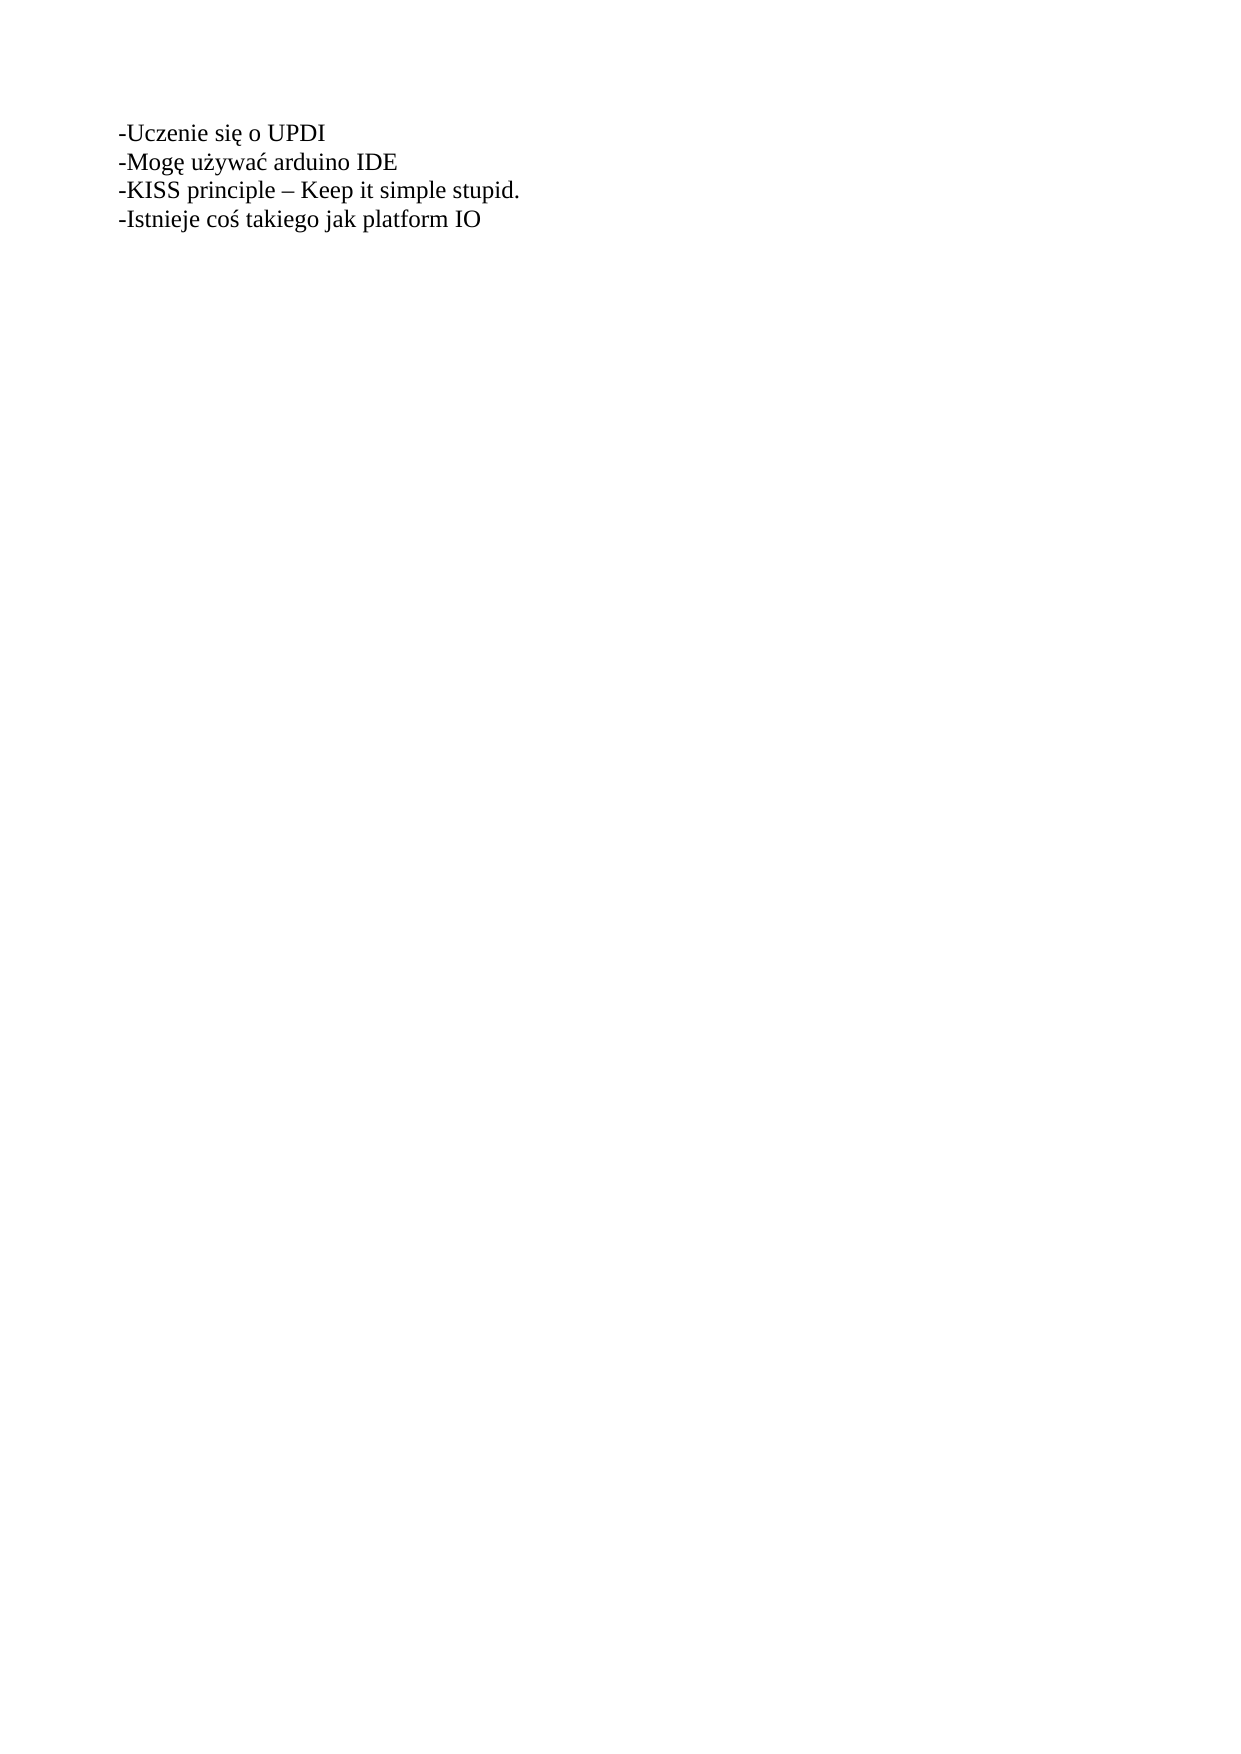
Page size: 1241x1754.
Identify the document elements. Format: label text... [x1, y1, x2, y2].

text -KISS principle – Keep it simple stupid. [118, 176, 1122, 204]
text -Uczenie się o UPDI [118, 118, 1122, 147]
text -Istnieje coś takiego jak platform IO [118, 204, 1122, 233]
text -Mogę używać arduino IDE [118, 147, 1122, 176]
